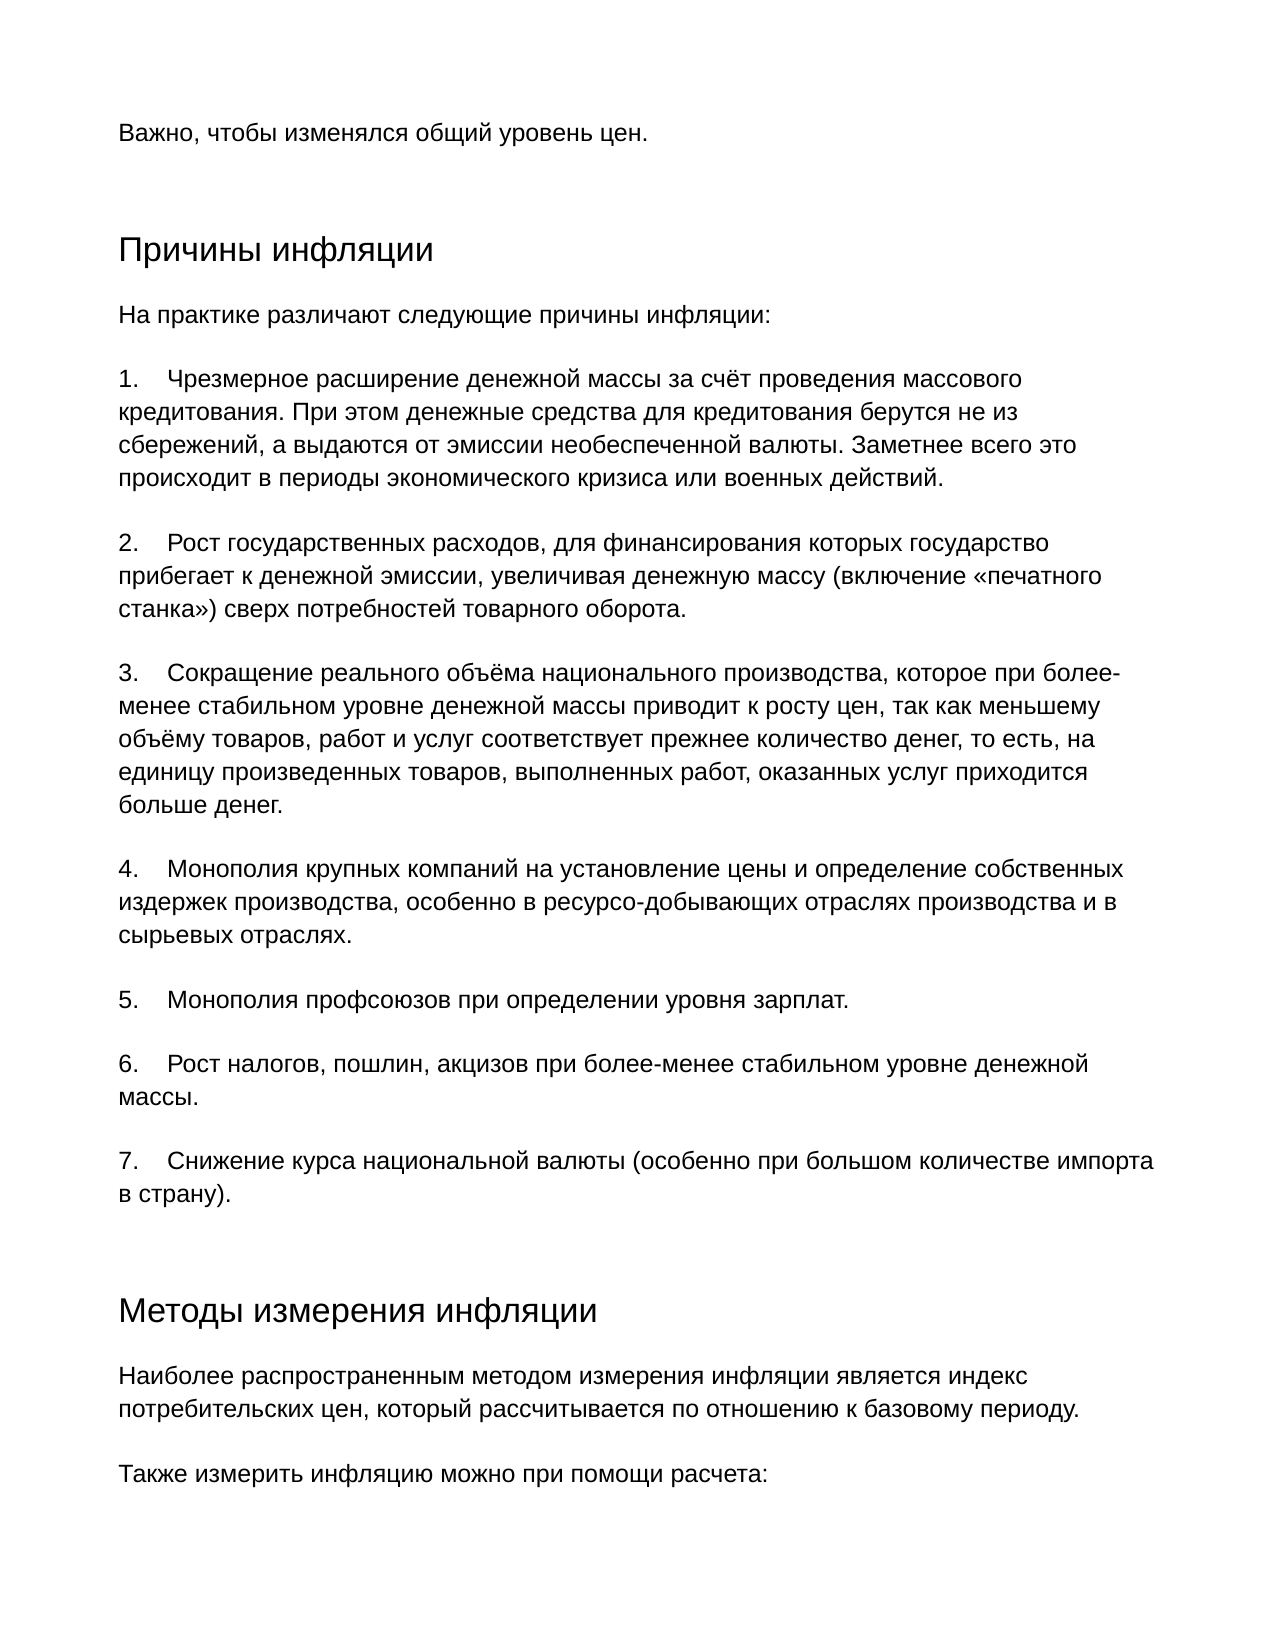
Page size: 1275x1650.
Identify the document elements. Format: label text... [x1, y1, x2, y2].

text Также измерить инфляцию можно при помощи расчета: [118, 1458, 1157, 1487]
text 2. Рост государственных расходов, для финансирования которых государство прибегает к денежной эмиссии, увеличивая денежную массу (включение «печатного станка») сверх потребностей товарного оборота. [118, 528, 1157, 622]
text 1. Чрезмерное расширение денежной массы за счёт проведения массового кредитования. При этом денежные средства для кредитования берутся не из сбережений, а выдаются от эмиссии необеспеченной валюты. Заметнее всего это происходит в периоды экономического кризиса или военных действий. [118, 364, 1157, 492]
text На практике различают следующие причины инфляции: [118, 300, 1157, 329]
text 6. Рост налогов, пошлин, акцизов при более-менее стабильном уровне денежной массы. [118, 1049, 1157, 1111]
text Наиболее распространенным методом измерения инфляции является индекс потребительских цен, который рассчитывается по отношению к базовому периоду. [118, 1361, 1157, 1423]
subtitle Методы измерения инфляции [118, 1290, 1157, 1330]
text 5. Монополия профсоюзов при определении уровня зарплат. [118, 985, 1157, 1013]
text Важно, чтобы изменялся общий уровень цен. [118, 118, 1157, 147]
subtitle Причины инфляции [118, 229, 1157, 269]
text 4. Монополия крупных компаний на установление цены и определение собственных издержек производства, особенно в ресурсо-добывающих отраслях производства и в сырьевых отраслях. [118, 854, 1157, 949]
text 7. Снижение курса национальной валюты (особенно при большом количестве импорта в страну). [118, 1146, 1157, 1208]
text 3. Сокращение реального объёма национального производства, которое при более-менее стабильном уровне денежной массы приводит к росту цен, так как меньшему объёму товаров, работ и услуг соответствует прежнее количество денег, то есть, на единицу произведенных товаров, выполненных работ, оказанных услуг приходится больше денег. [118, 658, 1157, 819]
